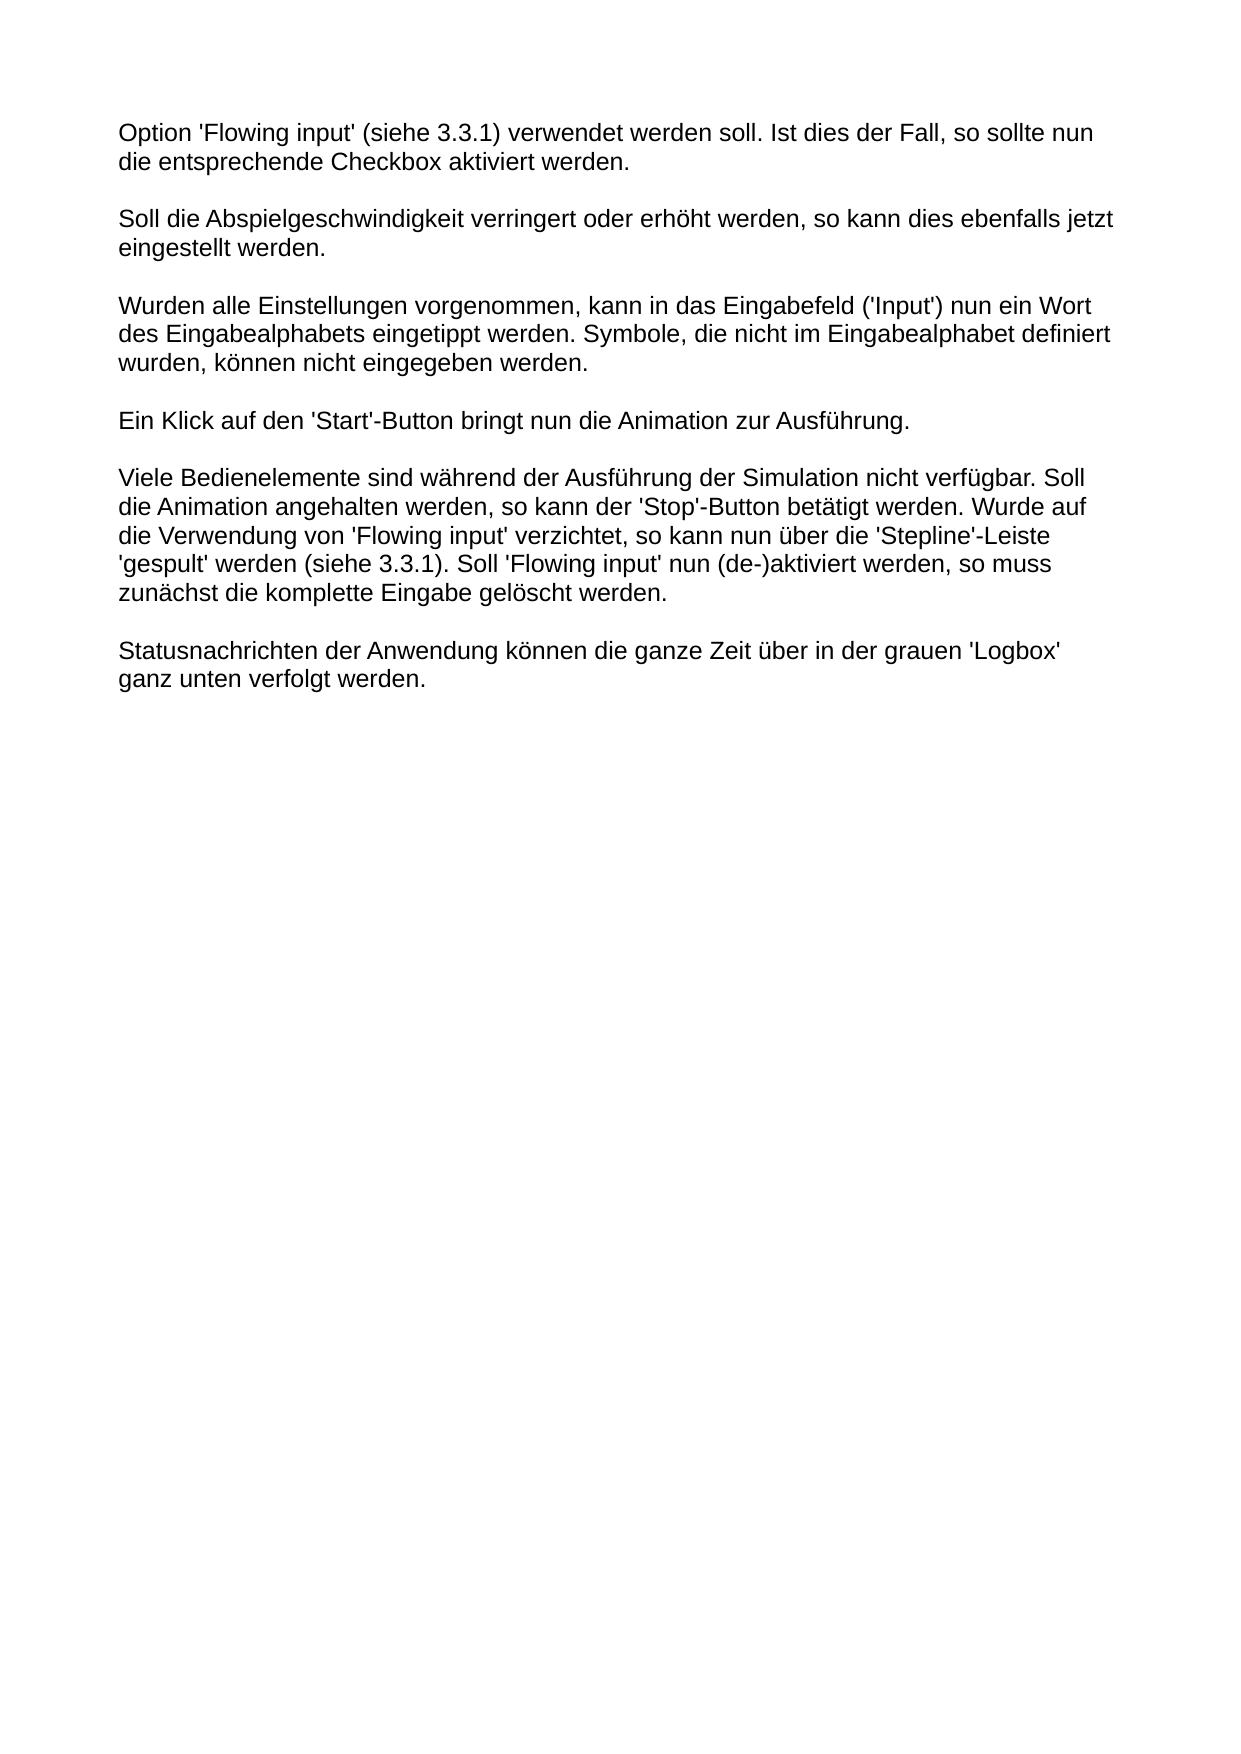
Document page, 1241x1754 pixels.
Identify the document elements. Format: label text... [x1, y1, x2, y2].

text Soll die Abspielgeschwindigkeit verringert oder erhöht werden, so kann dies ebenfalls jetzt eingestellt werden. [118, 204, 1122, 262]
text Viele Bedienelemente sind während der Ausführung der Simulation nicht verfügbar. Soll die Animation angehalten werden, so kann der 'Stop'-Button betätigt werden. Wurde auf die Verwendung von 'Flowing input' verzichtet, so kann nun über die 'Stepline'-Leiste 'gespult' werden (siehe 3.3.1). Soll 'Flowing input' nun (de-)aktiviert werden, so muss zunächst die komplette Eingabe gelöscht werden. [118, 463, 1122, 607]
text Ein Klick auf den 'Start'-Button bringt nun die Animation zur Ausführung. [118, 406, 1122, 434]
text Wurden alle Einstellungen vorgenommen, kann in das Eingabefeld ('Input') nun ein Wort des Eingabealphabets eingetippt werden. Symbole, die nicht im Eingabealphabet definiert wurden, können nicht eingegeben werden. [118, 291, 1122, 377]
text Statusnachrichten der Anwendung können die ganze Zeit über in der grauen 'Logbox' ganz unten verfolgt werden. [118, 636, 1122, 693]
text Option 'Flowing input' (siehe 3.3.1) verwendet werden soll. Ist dies der Fall, so sollte nun die entsprechende Checkbox aktiviert werden. [118, 118, 1122, 176]
